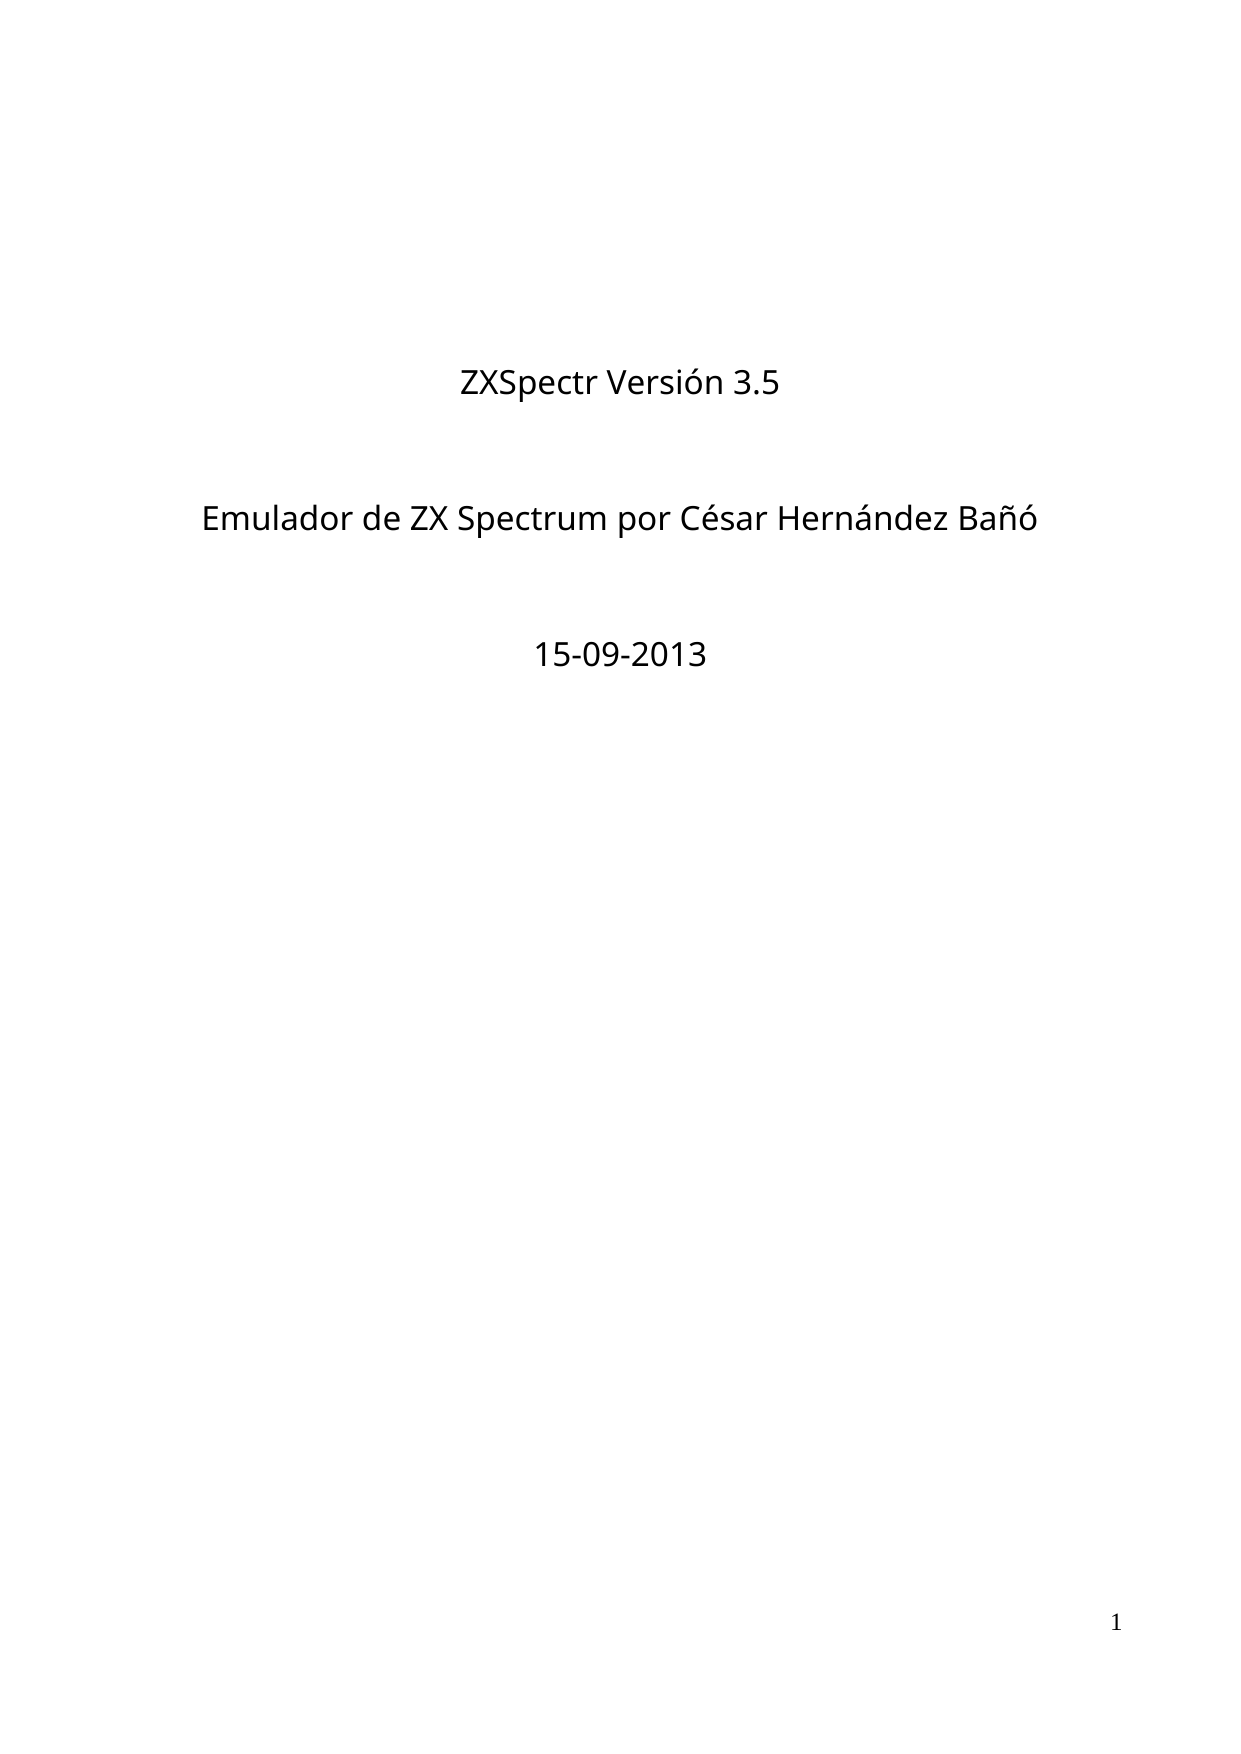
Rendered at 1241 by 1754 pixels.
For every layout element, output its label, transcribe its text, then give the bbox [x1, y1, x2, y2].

text 15-09-2013 [118, 631, 1122, 677]
text ZXSpectr Versión 3.5 [118, 359, 1122, 404]
text Emulador de ZX Spectrum por César Hernández Bañó [118, 495, 1122, 540]
